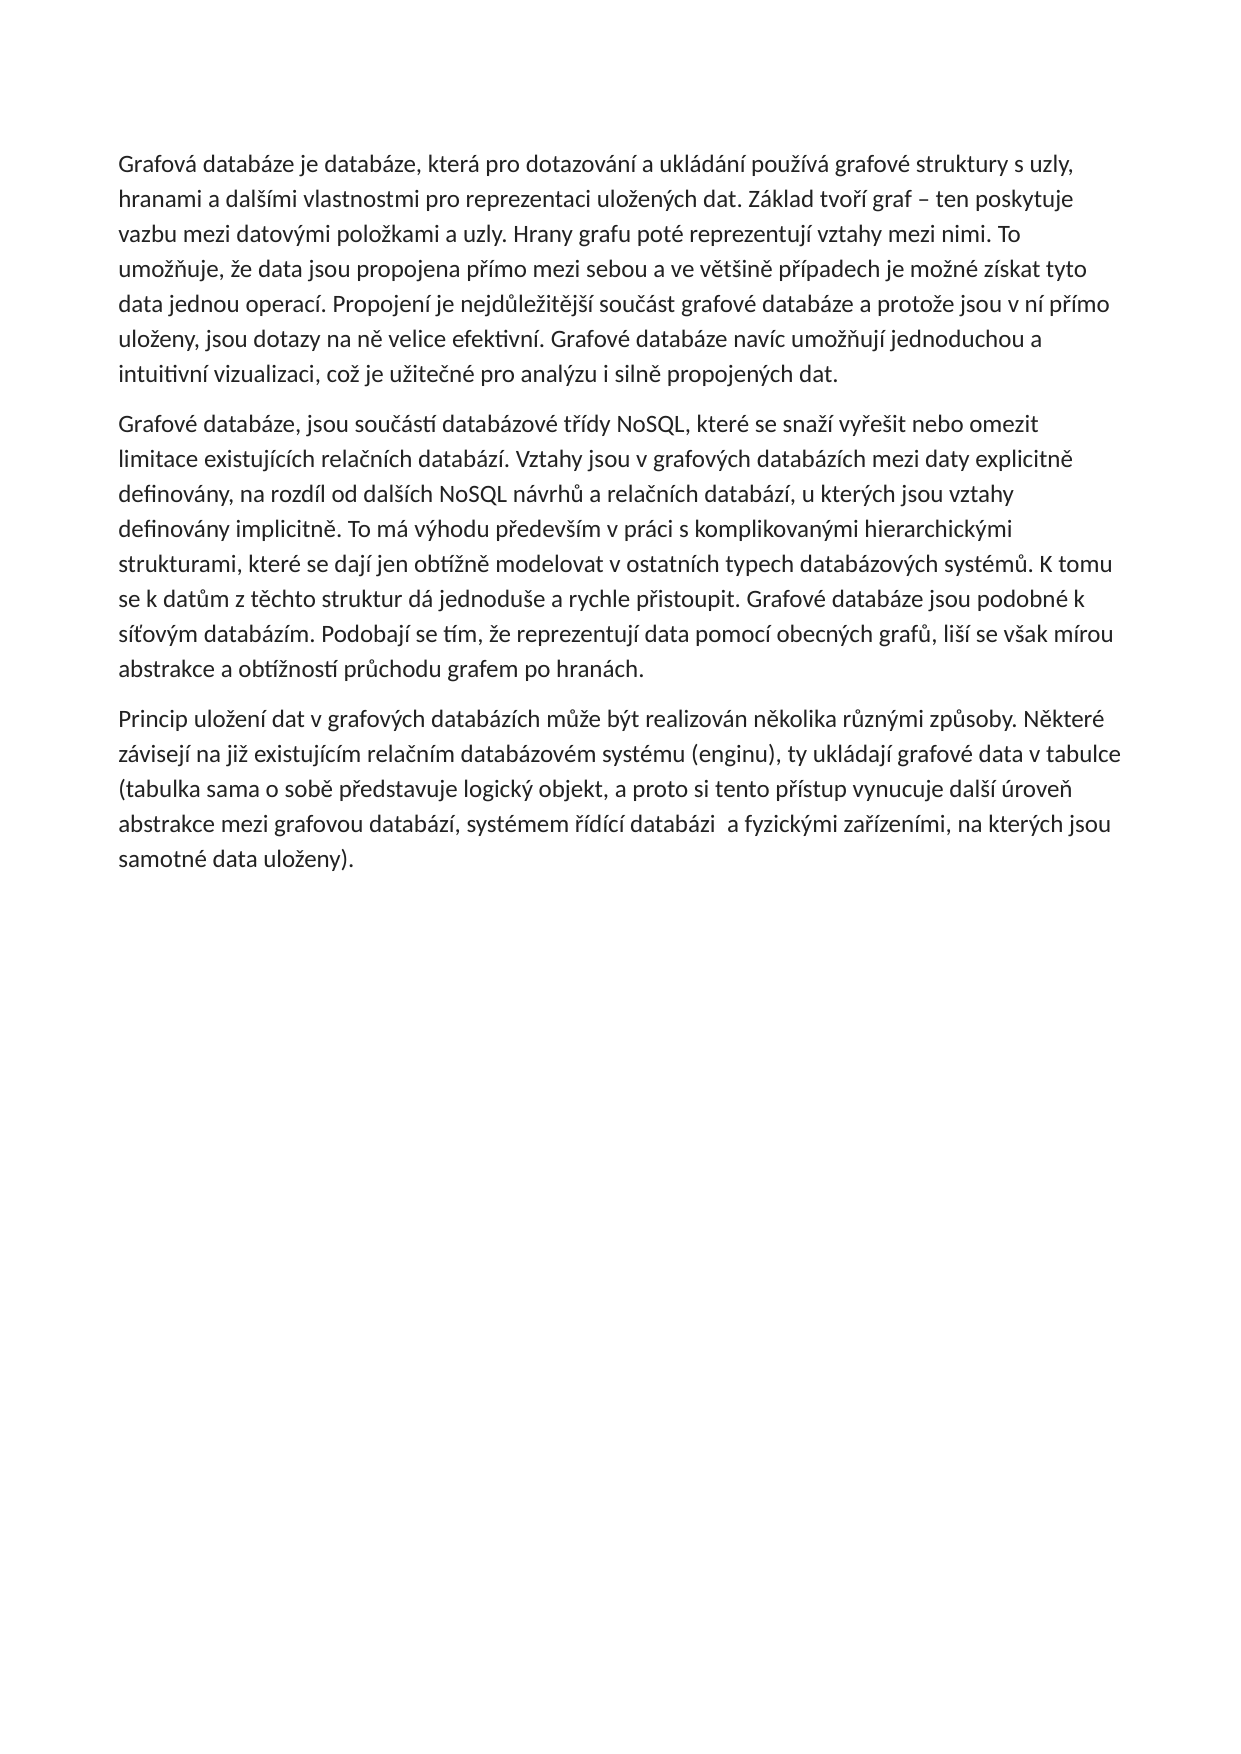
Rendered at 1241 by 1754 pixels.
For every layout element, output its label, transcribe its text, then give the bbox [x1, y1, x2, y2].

text Princip uložení dat v grafových databázích může být realizován několika různými způsoby. Některé závisejí na již existujícím relačním databázovém systému (enginu), ty ukládají grafové data v tabulce (tabulka sama o sobě představuje logický objekt, a proto si tento přístup vynucuje další úroveň abstrakce mezi grafovou databází, systémem řídící databázi a fyzickými zařízeními, na kterých jsou samotné data uloženy). [118, 703, 1122, 873]
text Grafové databáze, jsou součástí databázové třídy NoSQL, které se snaží vyřešit nebo omezit limitace existujících relačních databází. Vztahy jsou v grafových databázích mezi daty explicitně definovány, na rozdíl od dalších NoSQL návrhů a relačních databází, u kterých jsou vztahy definovány implicitně. To má výhodu především v práci s komplikovanými hierarchickými strukturami, které se dají jen obtížně modelovat v ostatních typech databázových systémů. K tomu se k datům z těchto struktur dá jednoduše a rychle přistoupit. Grafové databáze jsou podobné k síťovým databázím. Podobají se tím, že reprezentují data pomocí obecných grafů, liší se však mírou abstrakce a obtížností průchodu grafem po hranách. [118, 408, 1122, 684]
text Grafová databáze je databáze, která pro dotazování a ukládání používá grafové struktury s uzly, hranami a dalšími vlastnostmi pro reprezentaci uložených dat. Základ tvoří graf – ten poskytuje vazbu mezi datovými položkami a uzly. Hrany grafu poté reprezentují vztahy mezi nimi. To umožňuje, že data jsou propojena přímo mezi sebou a ve většině případech je možné získat tyto data jednou operací. Propojení je nejdůležitější součást grafové databáze a protože jsou v ní přímo uloženy, jsou dotazy na ně velice efektivní. Grafové databáze navíc umožňují jednoduchou a intuitivní vizualizaci, což je užitečné pro analýzu i silně propojených dat. [118, 149, 1122, 389]
